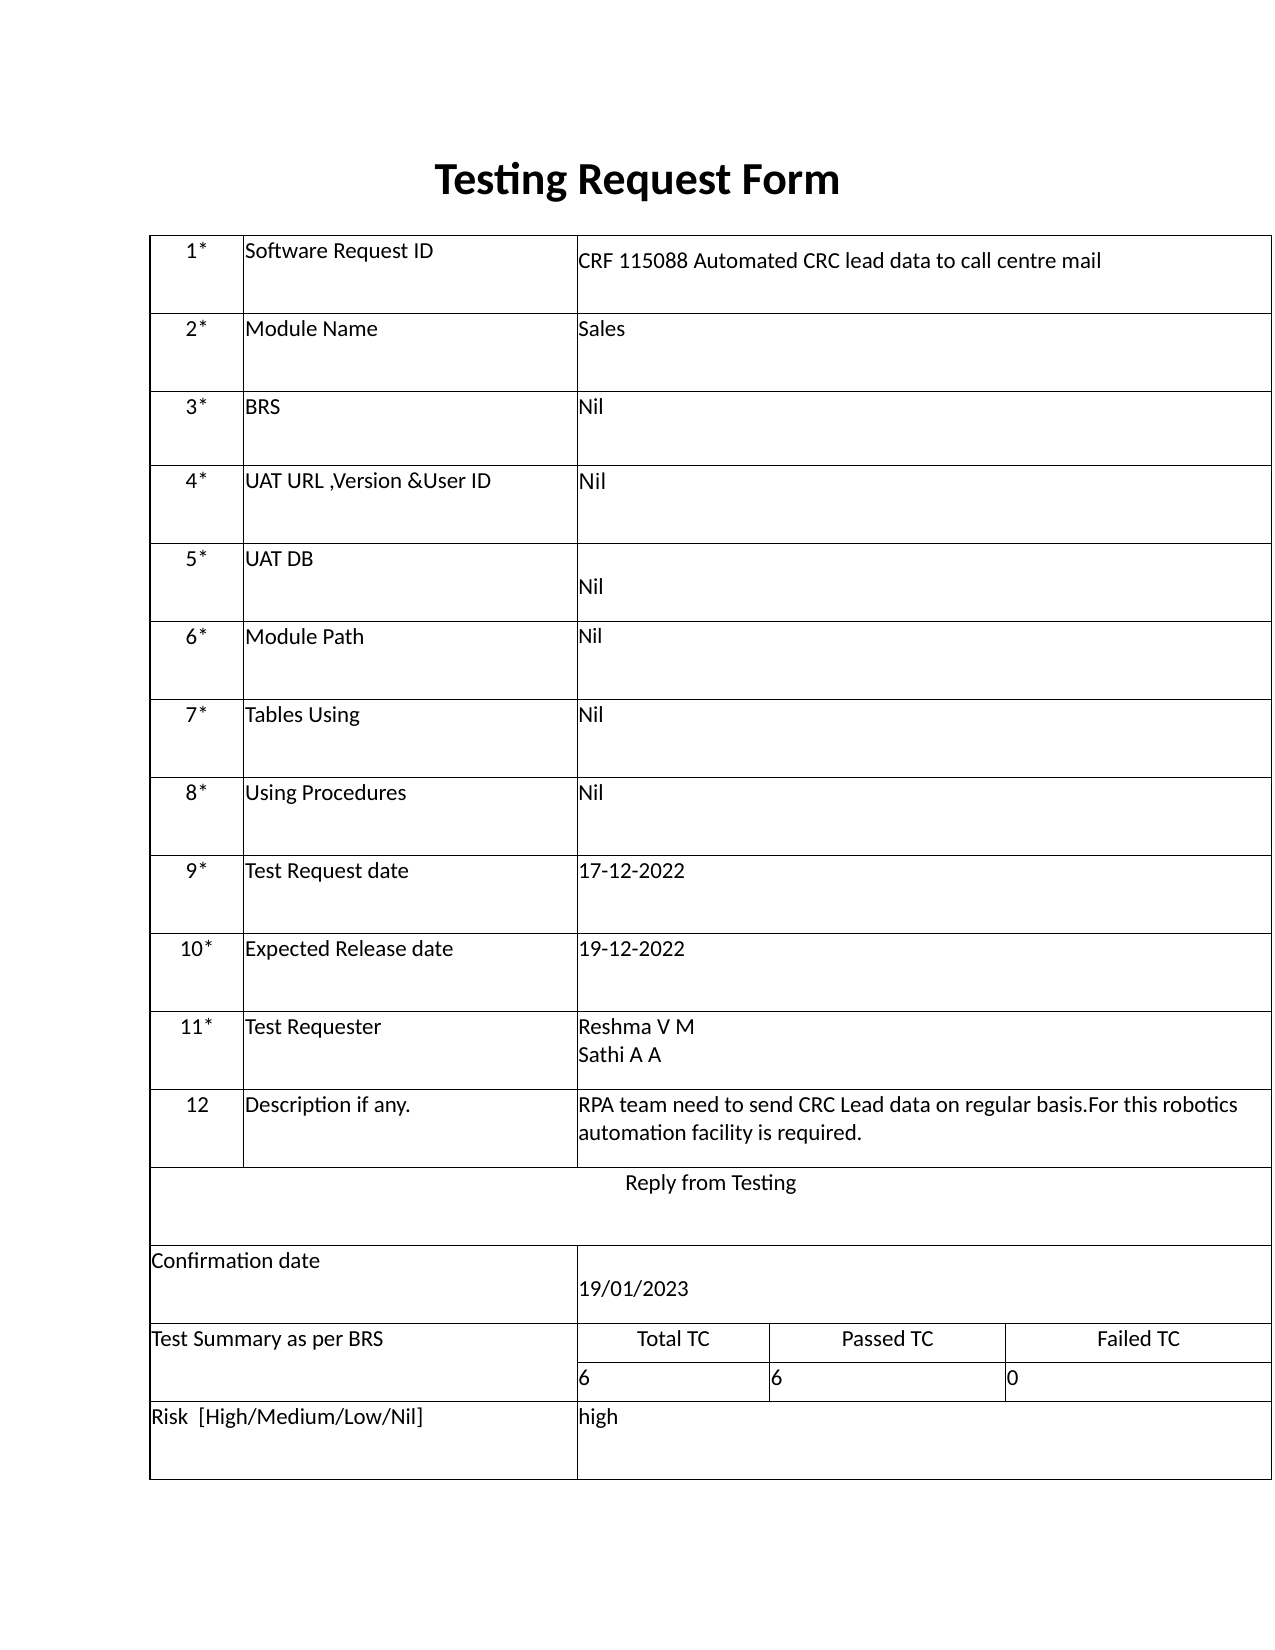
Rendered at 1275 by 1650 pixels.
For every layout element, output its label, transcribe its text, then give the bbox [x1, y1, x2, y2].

table_cell BRS [244, 392, 577, 465]
table_cell Risk [High/Medium/Low/Nil] [151, 1402, 577, 1479]
table_cell Test Request date [244, 856, 577, 933]
table_cell 9* [151, 856, 243, 933]
table_cell Nil [578, 544, 1271, 621]
table_cell 6 [578, 1363, 769, 1401]
table_cell Passed TC [770, 1324, 1005, 1362]
table_cell 4* [151, 466, 243, 543]
table_cell Tables Using [244, 700, 577, 777]
table_cell Nil [578, 778, 1271, 855]
table_cell 2* [151, 314, 243, 391]
table_cell UAT URL ,Version &User ID [244, 466, 577, 543]
table_cell Using Procedures [244, 778, 577, 855]
table_cell 0 [1006, 1363, 1271, 1401]
table_cell 12 [151, 1090, 243, 1167]
table_cell Module Path [244, 622, 577, 699]
table_cell Sales [578, 314, 1271, 391]
table_cell 7* [151, 700, 243, 777]
table_cell Test Summary as per BRS [151, 1324, 577, 1401]
table_cell 3* [151, 392, 243, 465]
table_cell Description if any. [244, 1090, 577, 1167]
table_cell 6* [151, 622, 243, 699]
table_header 1* [151, 236, 243, 313]
table_cell 17-12-2022 [578, 856, 1271, 933]
table_cell Reshma V M Sathi A A [578, 1012, 1271, 1089]
table_cell Test Requester [244, 1012, 577, 1089]
table_cell 8* [151, 778, 243, 855]
table_cell 5* [151, 544, 243, 621]
table_cell Nil [578, 622, 1271, 699]
table_cell Nil [578, 466, 1271, 543]
table_cell 19/01/2023 [578, 1246, 1271, 1323]
table_cell Module Name [244, 314, 577, 391]
table_cell RPA team need to send CRC Lead data on regular basis.For this robotics automation facility is required. [578, 1090, 1271, 1167]
table_cell Reply from Testing [151, 1168, 1271, 1245]
table_cell Confirmation date [151, 1246, 577, 1323]
table_cell Nil [578, 700, 1271, 777]
table_cell Total TC [578, 1324, 769, 1362]
table_cell UAT DB [244, 544, 577, 621]
table_cell Expected Release date [244, 934, 577, 1011]
table_cell Failed TC [1006, 1324, 1271, 1362]
table_cell 11* [151, 1012, 243, 1089]
table_cell 10* [151, 934, 243, 1011]
table_cell 6 [770, 1363, 1005, 1401]
table_cell Nil [578, 392, 1271, 465]
table_header Software Request ID [244, 236, 577, 313]
text Testing Request Form [150, 150, 1125, 206]
table_header CRF 115088 Automated CRC lead data to call centre mail [578, 236, 1271, 313]
table_cell high [578, 1402, 1271, 1479]
table_cell 19-12-2022 [578, 934, 1271, 1011]
